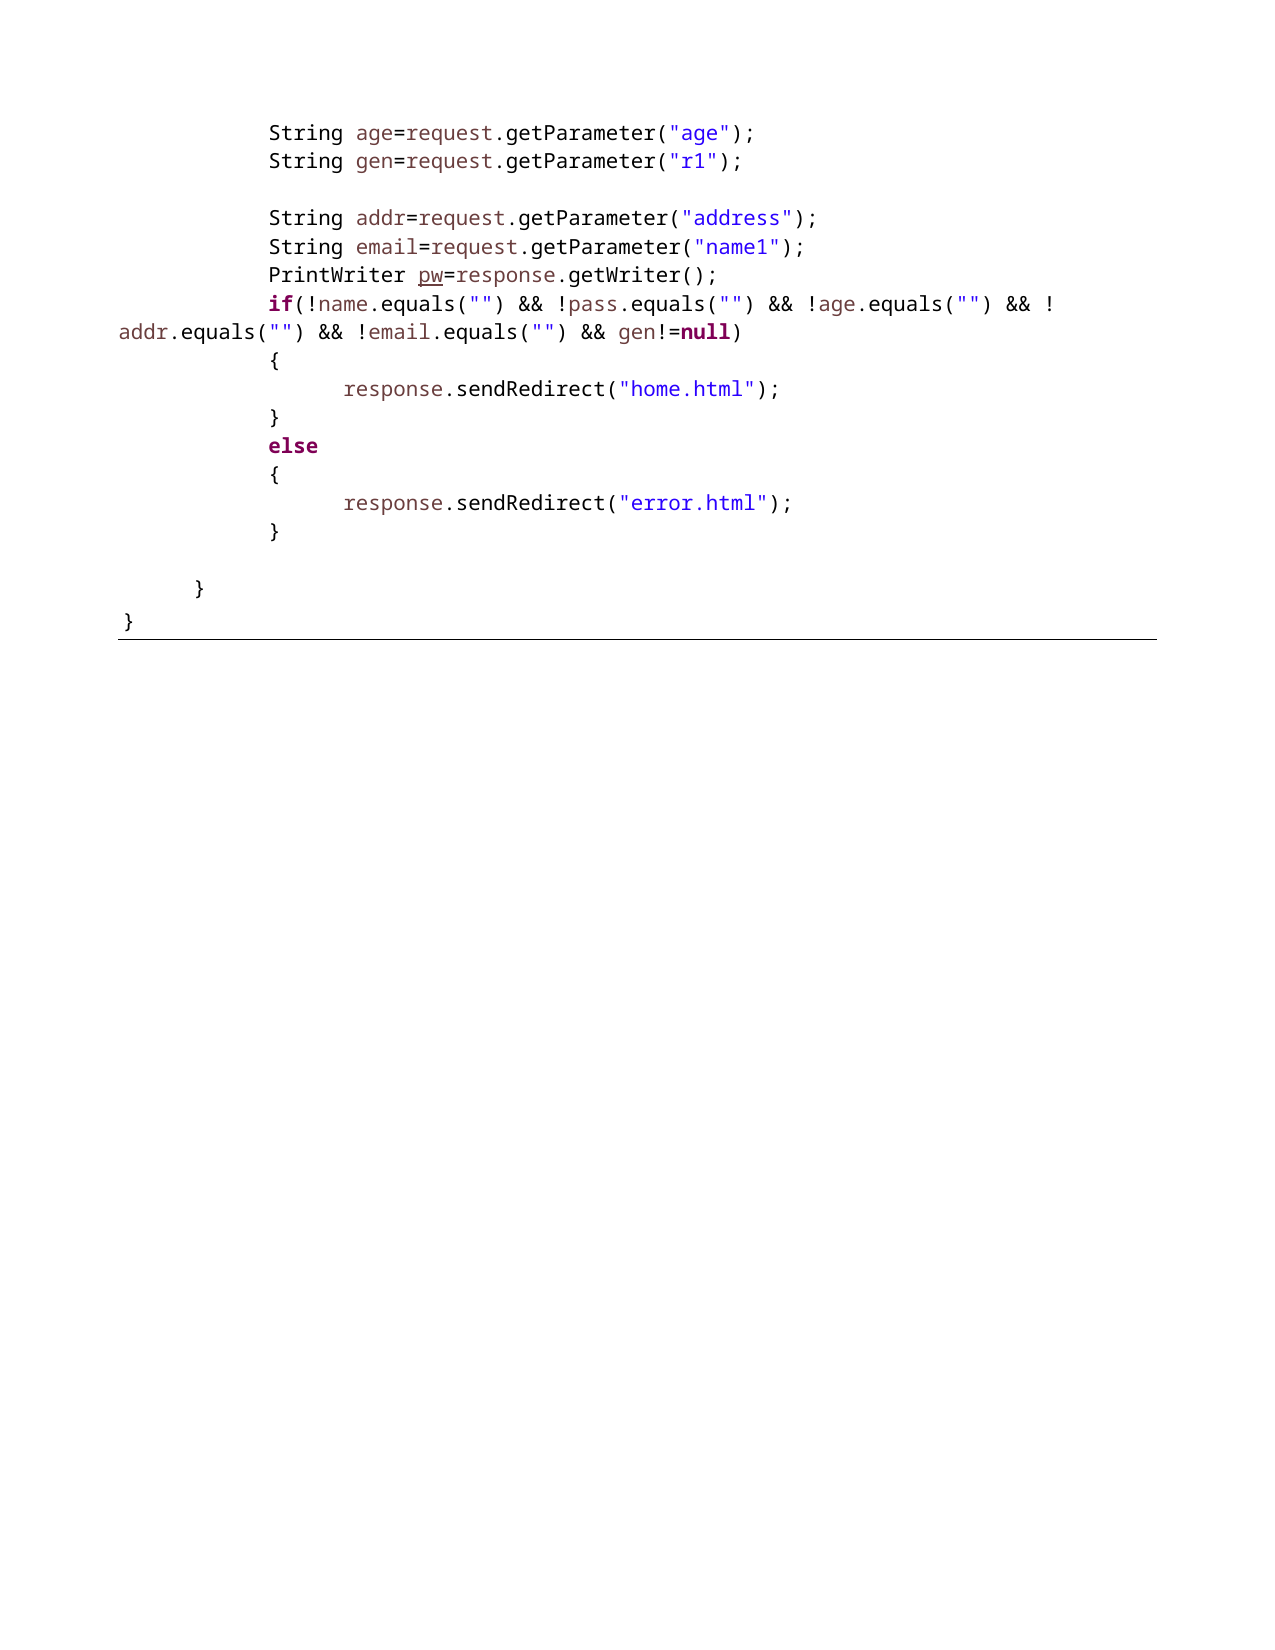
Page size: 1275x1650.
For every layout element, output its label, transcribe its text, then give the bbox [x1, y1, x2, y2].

text } [118, 573, 1157, 602]
text PrintWriter pw=response.getWriter(); [118, 260, 1157, 289]
text { [118, 346, 1157, 374]
text } [118, 402, 1157, 431]
text else [118, 431, 1157, 459]
text if(!name.equals("") && !pass.equals("") && !age.equals("") && !addr.equals("") && !email.equals("") && gen!=null) [118, 289, 1157, 346]
text String age=request.getParameter("age"); [118, 118, 1157, 147]
text } [118, 516, 1157, 545]
text String email=request.getParameter("name1"); [118, 232, 1157, 260]
text { [118, 459, 1157, 488]
text response.sendRedirect("error.html"); [118, 488, 1157, 516]
text response.sendRedirect("home.html"); [118, 374, 1157, 402]
text String gen=request.getParameter("r1"); [118, 147, 1157, 175]
text String addr=request.getParameter("address"); [118, 203, 1157, 232]
text } [118, 602, 1157, 639]
